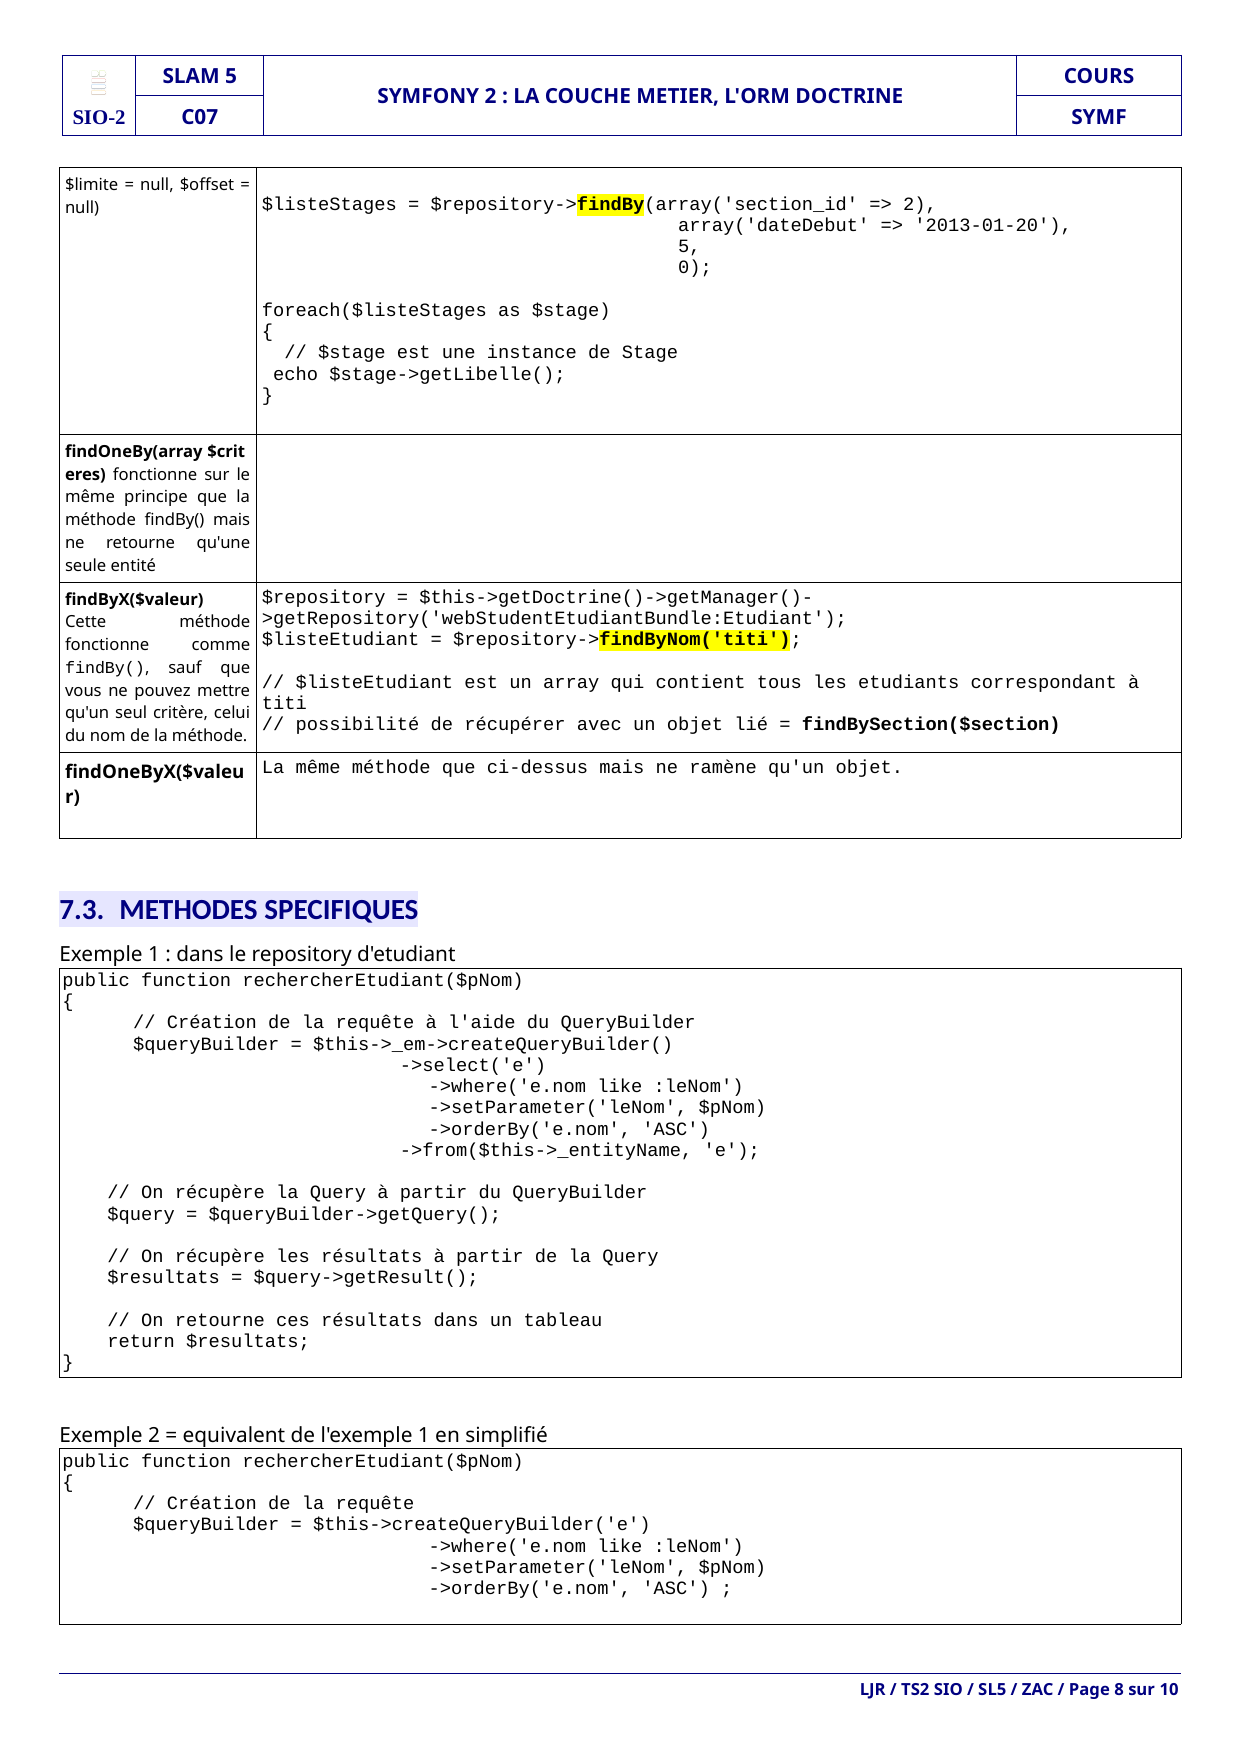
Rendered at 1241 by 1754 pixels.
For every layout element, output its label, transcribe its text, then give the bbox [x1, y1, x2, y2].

text Exemple 1 : dans le repository d'etudiant [59, 939, 1181, 968]
table_cell $listeStages = $repository->findBy(array('section_id' => 2), array('dateDebut' => '2013-01-20'), 5, 0); foreach($listeStages as $stage) { // $stage est une instance de Stage echo $stage->getLibelle(); } [257, 168, 1181, 434]
table_cell $repository = $this->getDoctrine()->getManager()->getRepository('webStudentEtudiantBundle:Etudiant'); $listeEtudiant = $repository->findByNom('titi'); // $listeEtudiant est un array qui contient tous les etudiants correspondant à titi // possibilité de récupérer avec un objet lié = findBySection($section) [257, 583, 1181, 752]
text Exemple 2 = equivalent de l'exemple 1 en simplifié [59, 1420, 1181, 1448]
table_cell findByX($valeur) Cette méthode fonctionne comme findBy(), sauf que vous ne pouvez mettre qu'un seul critère, celui du nom de la méthode. [60, 583, 256, 752]
table_cell findOneBy(array $criteres) fonctionne sur le même principe que la méthode findBy() mais ne retourne qu'une seule entité [60, 435, 256, 582]
table_cell findOneByX($valeur) [60, 753, 256, 837]
text $queryBuilder = $this->createQueryBuilder('e') ->where('e.nom like :leNom') ->setParameter('leNom', $pNom) ->orderBy('e.nom', 'ASC') ; [60, 1512, 1181, 1624]
text $queryBuilder = $this->_em->createQueryBuilder() ->select('e') ->where('e.nom like :leNom') ->setParameter('leNom', $pNom) ->orderBy('e.nom', 'ASC') ->from($this->_entityName, 'e'); // On récupère la Query à partir du QueryBuilder $query = $queryBuilder->getQuery(); // On récupère les résultats à partir de la Query $resultats = $query->getResult(); // On retourne ces résultats dans un tableau return $resultats; } [60, 1031, 1181, 1377]
table_cell [257, 435, 1181, 582]
table_cell La même méthode que ci-dessus mais ne ramène qu'un objet. [257, 753, 1181, 837]
table_cell $limite = null, $offset = null) [60, 168, 256, 434]
text public function rechercherEtudiant($pNom) { // Création de la requête à l'aide du QueryBuilder [60, 969, 1181, 1031]
text public function rechercherEtudiant($pNom) { // Création de la requête [60, 1449, 1181, 1512]
subtitle METHODES SPECIFIQUES [418, 891, 1181, 927]
